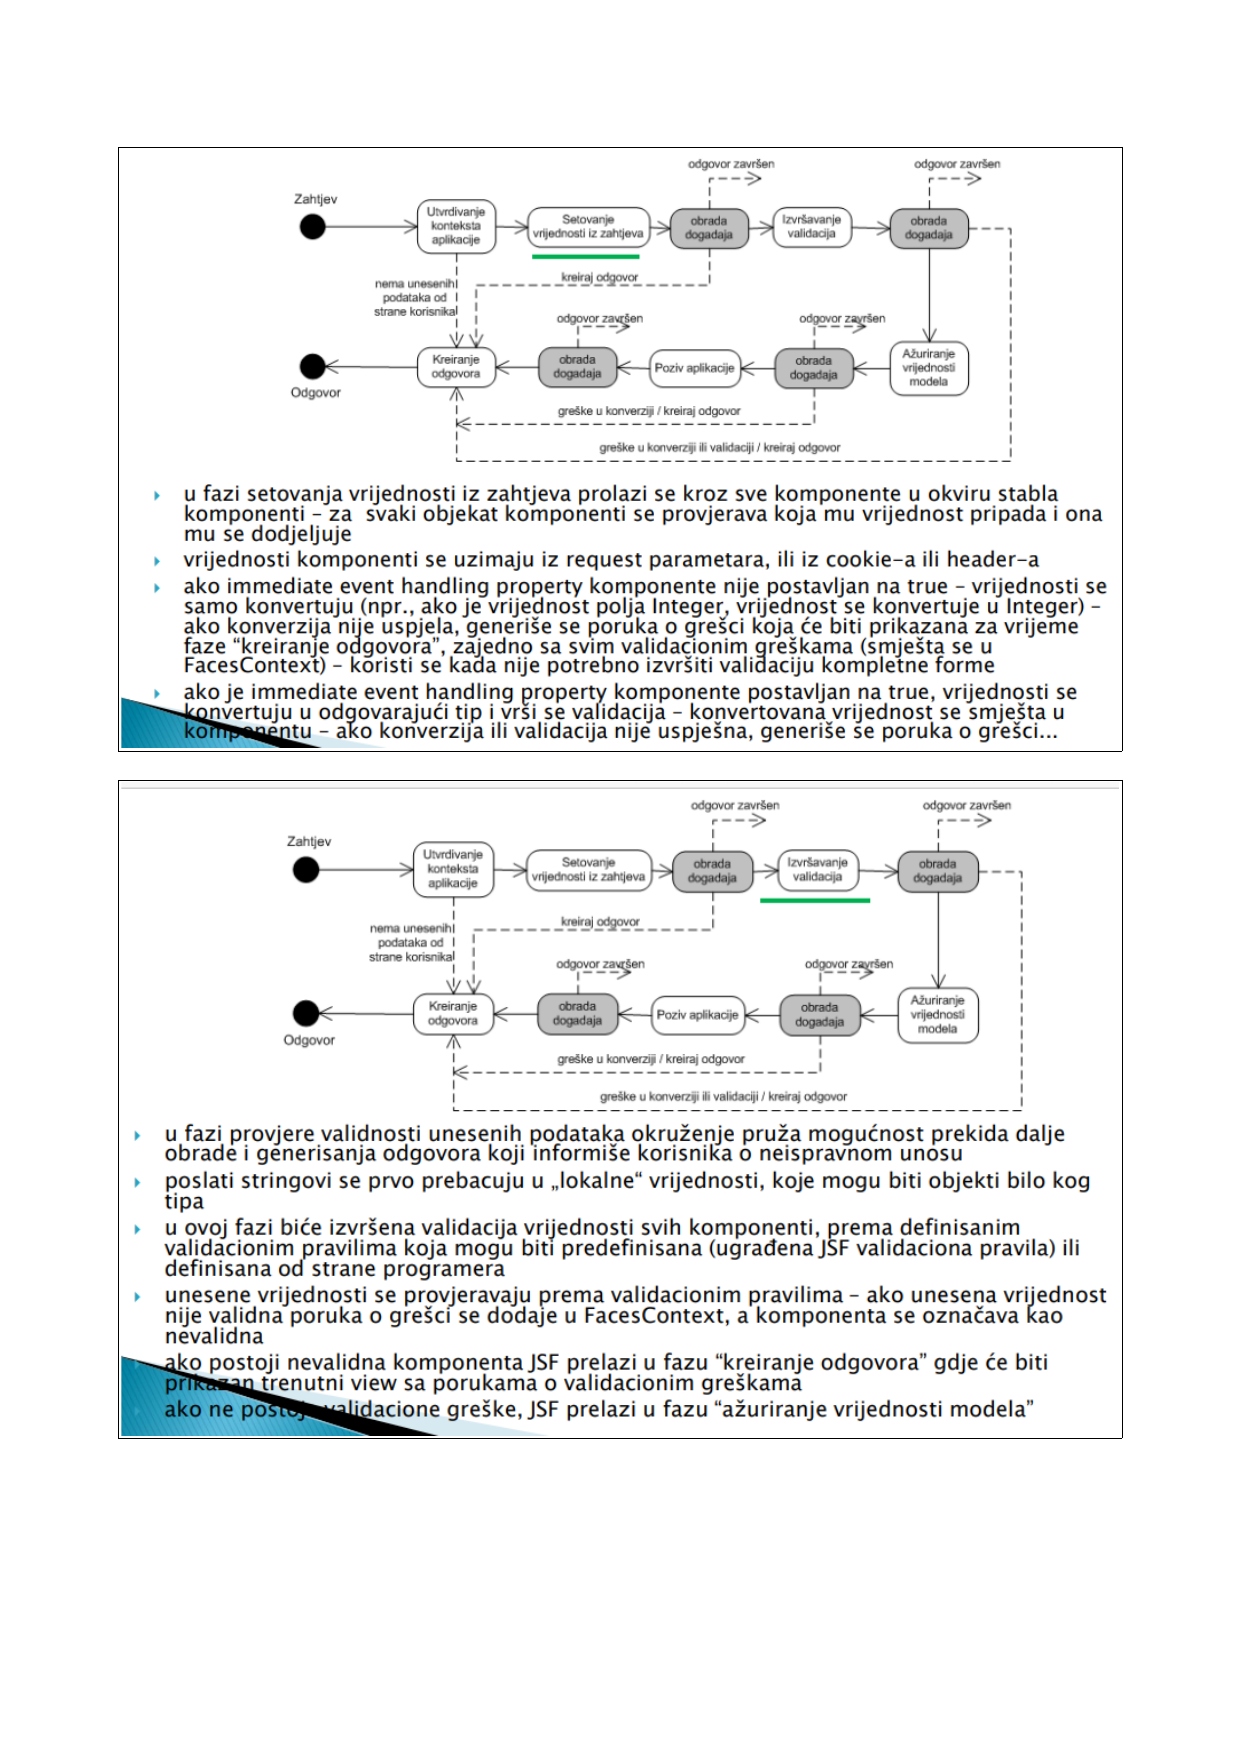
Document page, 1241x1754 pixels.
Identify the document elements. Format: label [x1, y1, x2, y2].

picture [121, 150, 1119, 748]
picture [121, 782, 1119, 1436]
